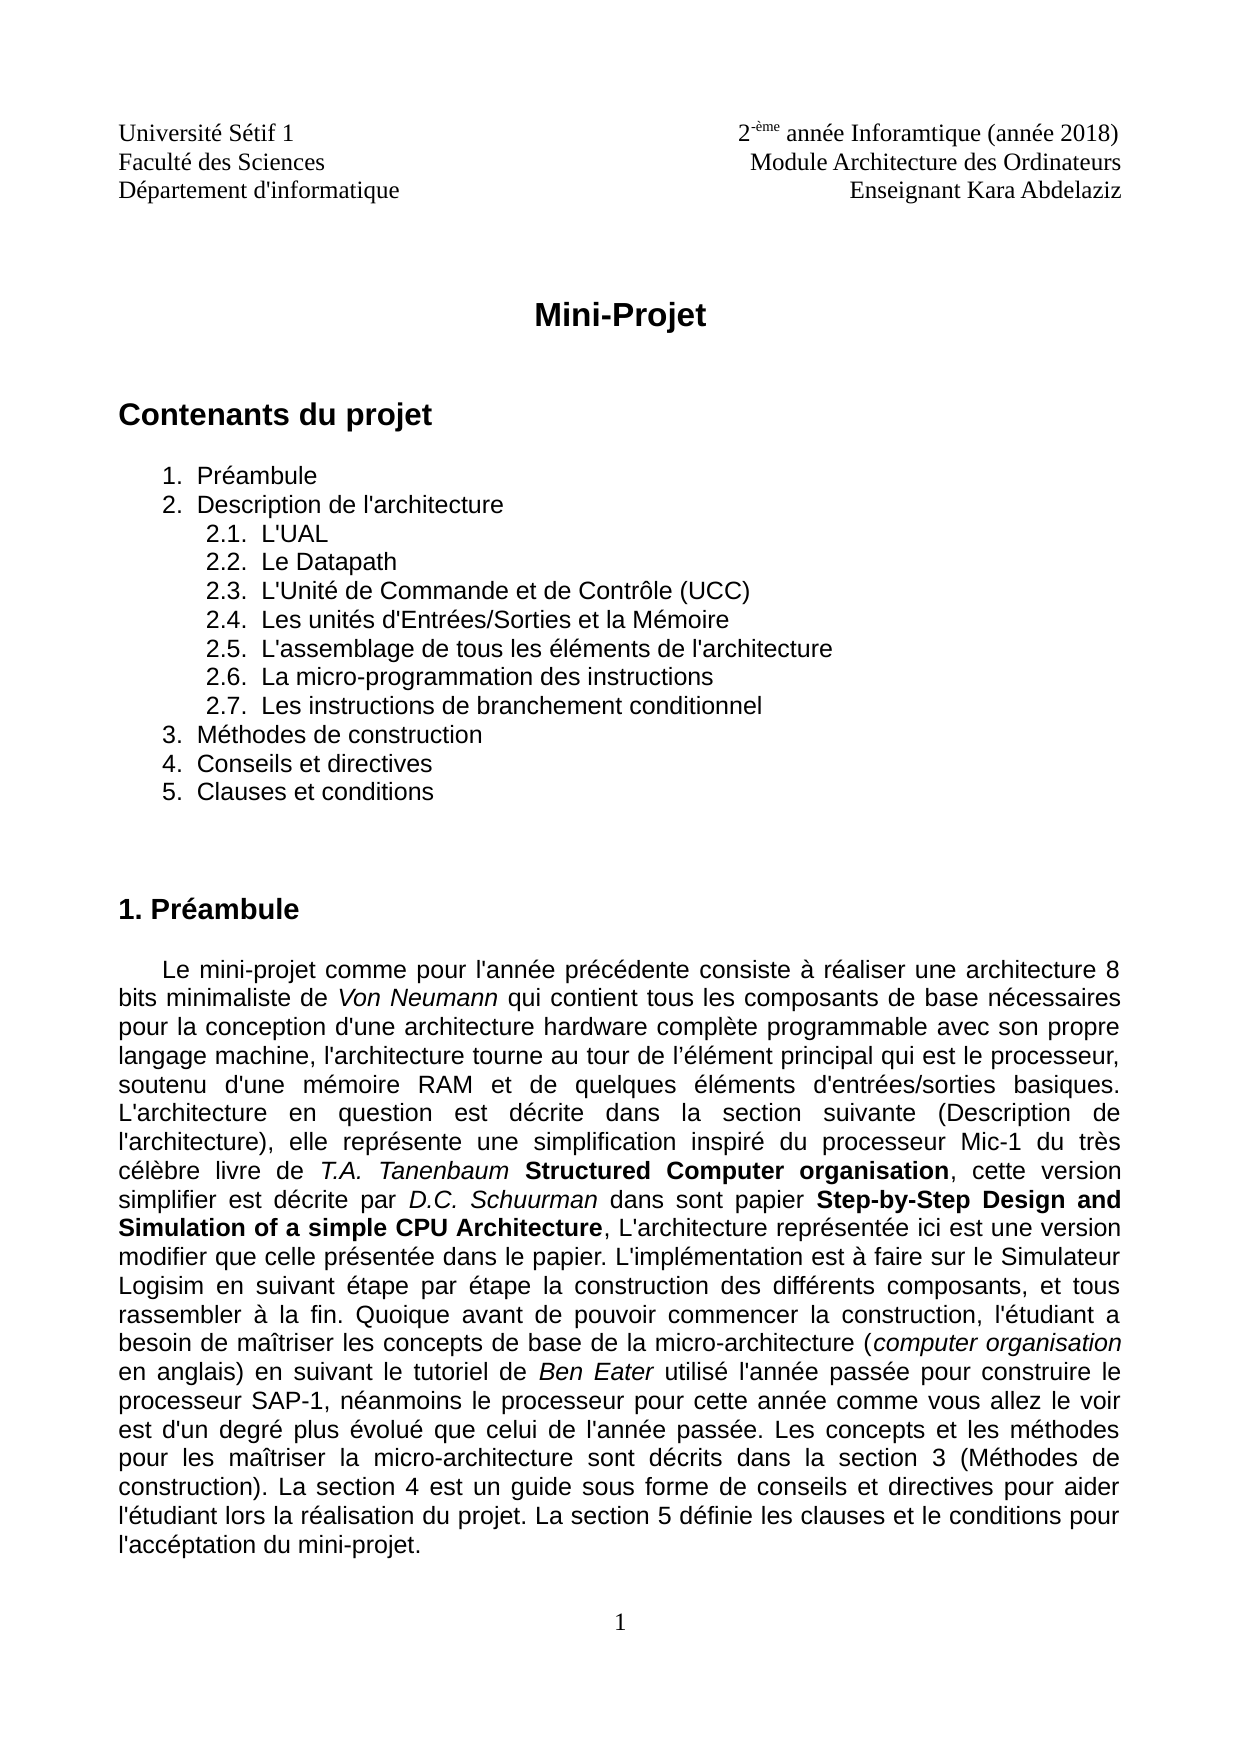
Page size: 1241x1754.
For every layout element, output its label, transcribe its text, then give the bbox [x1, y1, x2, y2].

text 2.3. L'Unité de Commande et de Contrôle (UCC) [118, 576, 1122, 605]
text Mini-Projet [118, 295, 1122, 334]
text 4. Conseils et directives [162, 748, 1122, 777]
text 5. Clauses et conditions [162, 777, 1122, 806]
text 2.7. Les instructions de branchement conditionnel [118, 691, 1122, 720]
list 2. Description de l'architecture [162, 490, 1122, 518]
text Département d'informatique Enseignant Kara Abdelaziz [118, 176, 1122, 204]
text 2.4. Les unités d'Entrées/Sorties et la Mémoire [118, 605, 1122, 633]
text Université Sétif 1 2-ème année Inforamtique (année 2018) [118, 118, 1122, 147]
text 2.1. L'UAL [118, 518, 1122, 547]
text 2.6. La micro-programmation des instructions [118, 662, 1122, 691]
text 2.5. L'assemblage de tous les éléments de l'architecture [118, 633, 1122, 662]
text Contenants du projet [118, 396, 1122, 432]
text 2.2. Le Datapath [118, 547, 1122, 576]
text 1. Préambule [162, 461, 1122, 490]
text Le mini-projet comme pour l'année précédente consiste à réaliser une architecture 8 bits minimaliste de Von Neumann qui contient tous les composants de base nécessaires pour la conception d'une architecture hardware complète programmable avec son propre langage machine, l'architecture tourne au tour de l’élément principal qui est le processeur, soutenu d'une mémoire RAM et de quelques éléments d'entrées/sorties basiques. L'architecture en question est décrite dans la section suivante (Description de l'architecture), elle représente une simplification inspiré du processeur Mic-1 du très célèbre livre de T.A. Tanenbaum Structured Computer organisation, cette version simplifier est décrite par D.C. Schuurman dans sont papier Step-by-Step Design and Simulation of a simple CPU Architecture, L'architecture représentée ici est une version modifier que celle présentée dans le papier. L'implémentation est à faire sur le Simulateur Logisim en suivant étape par étape la construction des différents composants, et tous rassembler à la fin. Quoique avant de pouvoir commencer la construction, l'étudiant a besoin de maîtriser les concepts de base de la micro-architecture (computer organisation en anglais) en suivant le tutoriel de Ben Eater utilisé l'année passée pour construire le processeur SAP-1, néanmoins le processeur pour cette année comme vous allez le voir est d'un degré plus évolué que celui de l'année passée. Les concepts et les méthodes pour les maîtriser la micro-architecture sont décrits dans la section 3 (Méthodes de construction). La section 4 est un guide sous forme de conseils et directives pour aider l'étudiant lors la réalisation du projet. La section 5 définie les clauses et le conditions pour l'accéptation du mini-projet. [118, 954, 1122, 1558]
text Faculté des Sciences Module Architecture des Ordinateurs [118, 147, 1122, 176]
text 3. Méthodes de construction [162, 720, 1122, 748]
text 1. Préambule [118, 892, 1122, 926]
